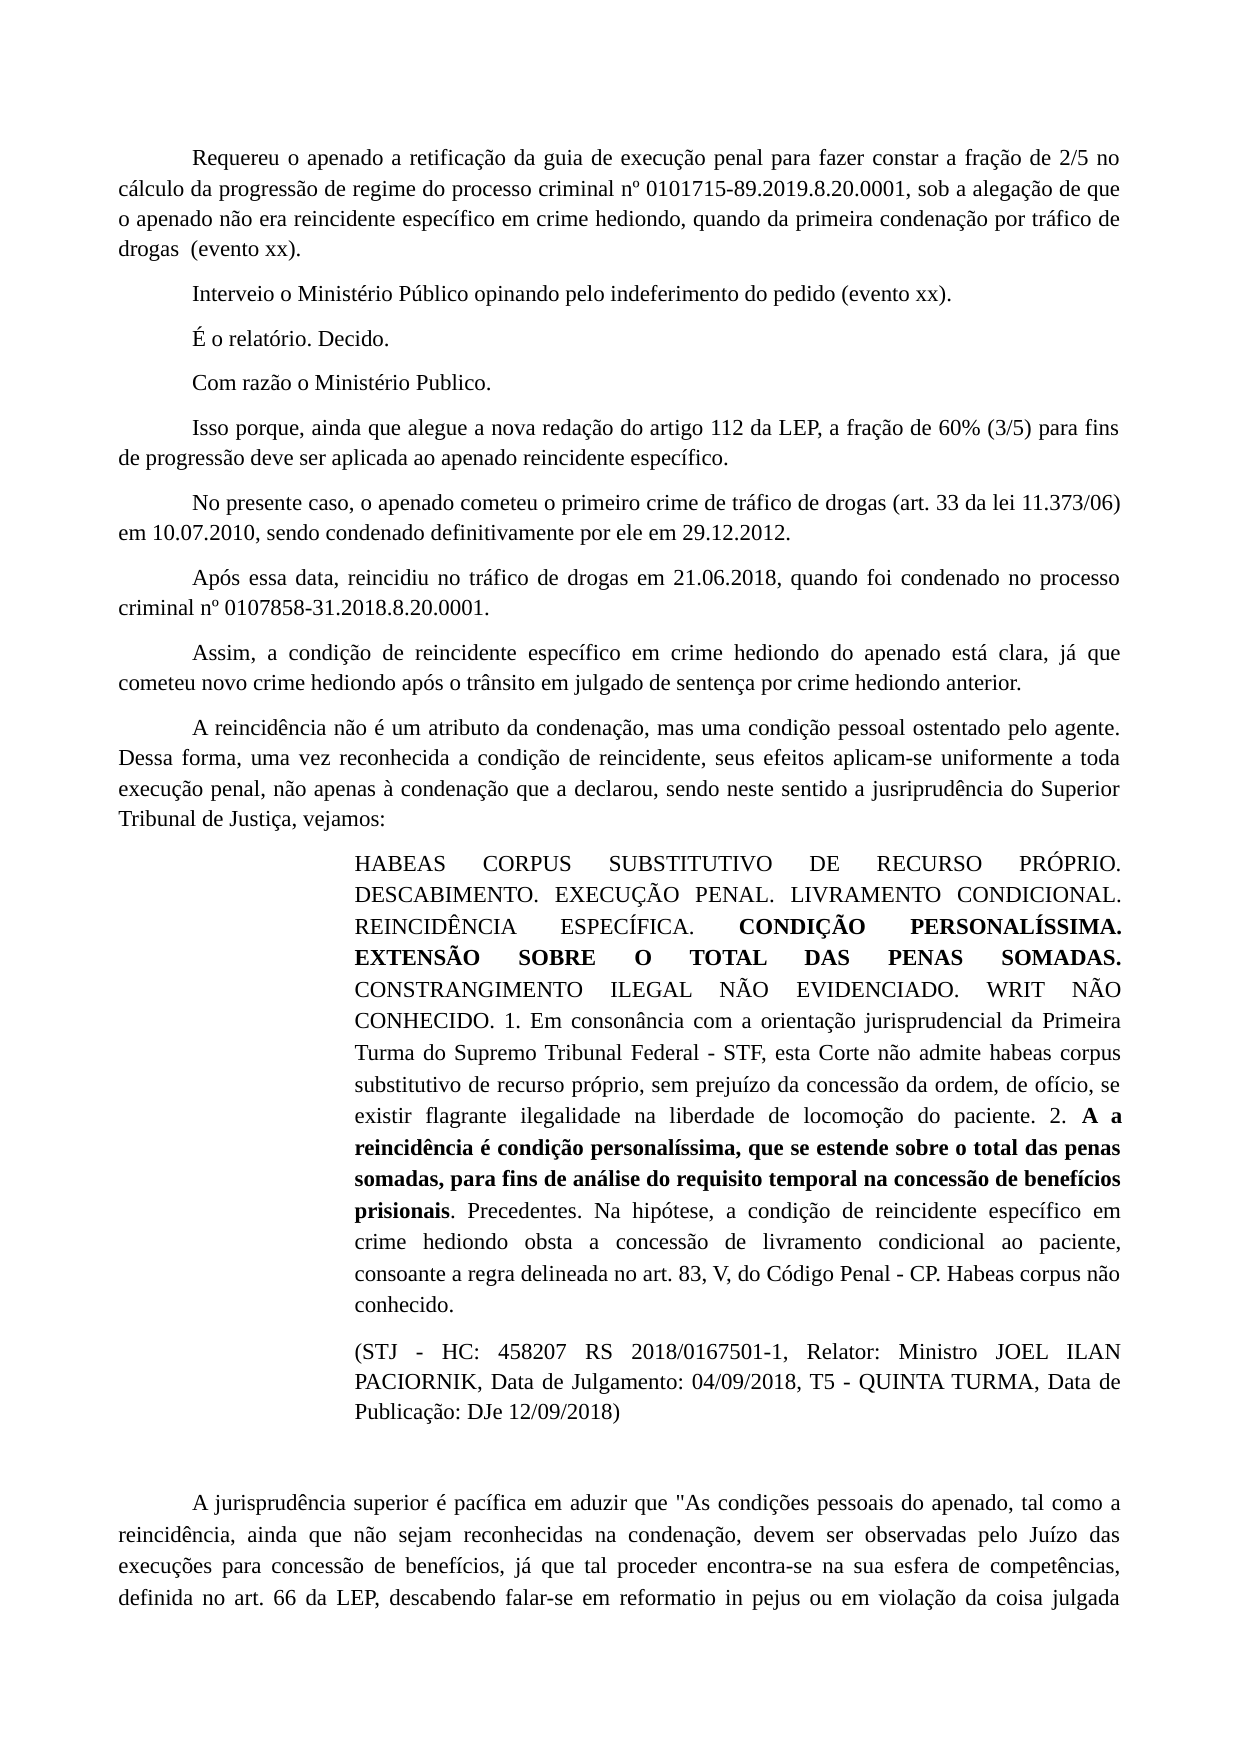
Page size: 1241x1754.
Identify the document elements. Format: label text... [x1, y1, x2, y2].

text Interveio o Ministério Público opinando pelo indeferimento do pedido (evento xx). [118, 280, 1122, 306]
text Assim, a condição de reincidente específico em crime hediondo do apenado está clara, já que cometeu novo crime hediondo após o trânsito em julgado de sentença por crime hediondo anterior. [118, 639, 1122, 696]
text (STJ - HC: 458207 RS 2018/0167501-1, Relator: Ministro JOEL ILAN PACIORNIK, Data de Julgamento: 04/09/2018, T5 - QUINTA TURMA, Data de Publicação: DJe 12/09/2018) [354, 1338, 1122, 1424]
text Requereu o apenado a retificação da guia de execução penal para fazer constar a fração de 2/5 no cálculo da progressão de regime do processo criminal nº 0101715-89.2019.8.20.0001, sob a alegação de que o apenado não era reincidente específico em crime hediondo, quando da primeira condenação por tráfico de drogas (evento xx). [118, 144, 1122, 261]
text HABEAS CORPUS SUBSTITUTIVO DE RECURSO PRÓPRIO. DESCABIMENTO. EXECUÇÃO PENAL. LIVRAMENTO CONDICIONAL. REINCIDÊNCIA ESPECÍFICA. CONDIÇÃO PERSONALÍSSIMA. EXTENSÃO SOBRE O TOTAL DAS PENAS SOMADAS. CONSTRANGIMENTO ILEGAL NÃO EVIDENCIADO. WRIT NÃO CONHECIDO. 1. Em consonância com a orientação jurisprudencial da Primeira Turma do Supremo Tribunal Federal - STF, esta Corte não admite habeas corpus substitutivo de recurso próprio, sem prejuízo da concessão da ordem, de ofício, se existir flagrante ilegalidade na liberdade de locomoção do paciente. 2. A a reincidência é condição personalíssima, que se estende sobre o total das penas somadas, para fins de análise do requisito temporal na concessão de benefícios prisionais. Precedentes. Na hipótese, a condição de reincidente específico em crime hediondo obsta a concessão de livramento condicional ao paciente, consoante a regra delineada no art. 83, V, do Código Penal - CP. Habeas corpus não conhecido. [354, 850, 1122, 1318]
text Isso porque, ainda que alegue a nova redação do artigo 112 da LEP, a fração de 60% (3/5) para fins de progressão deve ser aplicada ao apenado reincidente específico. [118, 414, 1122, 471]
text Com razão o Ministério Publico. [118, 369, 1122, 396]
text No presente caso, o apenado cometeu o primeiro crime de tráfico de drogas (art. 33 da lei 11.373/06) em 10.07.2010, sendo condenado definitivamente por ele em 29.12.2012. [118, 489, 1122, 546]
text É o relatório. Decido. [118, 325, 1122, 351]
text A jurisprudência superior é pacífica em aduzir que "As condições pessoais do apenado, tal como a reincidência, ainda que não sejam reconhecidas na condenação, devem ser observadas pelo Juízo das execuções para concessão de benefícios, já que tal proceder encontra-se na sua esfera de competências, definida no art. 66 da LEP, descabendo falar-se em reformatio in pejus ou em violação da coisa julgada [118, 1489, 1122, 1610]
text A reincidência não é um atributo da condenação, mas uma condição pessoal ostentado pelo agente. Dessa forma, uma vez reconhecida a condição de reincidente, seus efeitos aplicam-se uniformente a toda execução penal, não apenas à condenação que a declarou, sendo neste sentido a jusriprudência do Superior Tribunal de Justiça, vejamos: [118, 714, 1122, 831]
text Após essa data, reincidiu no tráfico de drogas em 21.06.2018, quando foi condenado no processo criminal nº 0107858-31.2018.8.20.0001. [118, 564, 1122, 621]
